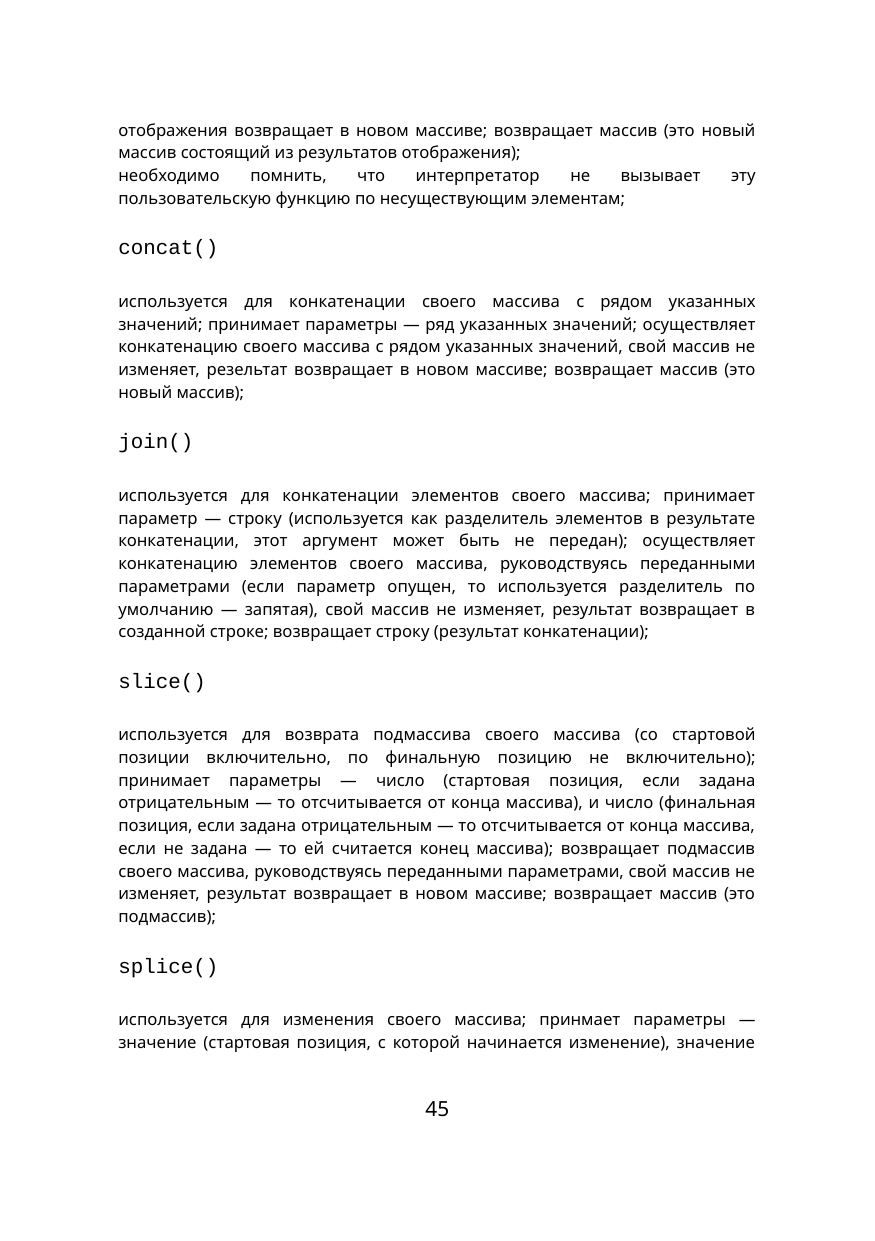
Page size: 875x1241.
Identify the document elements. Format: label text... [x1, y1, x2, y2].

text slice() [118, 671, 756, 694]
text необходимо помнить, что интерпретатор не вызывает эту пользовательскую функцию по несуществующим элементам; [118, 163, 756, 209]
text concat() [118, 237, 756, 261]
text используется для конкатенации своего массива с рядом указанных значений; принимает параметры — ряд указанных значений; осуществляет конкатенацию своего массива с рядом указанных значений, свой массив не изменяет, резельтат возвращает в новом массиве; возвращает массив (это новый массив); [118, 289, 756, 403]
text splice() [118, 956, 756, 979]
text join() [118, 431, 756, 455]
text используется для конкатенации элементов своего массива; принимает параметр — строку (используется как разделитель элементов в результате конкатенации, этот аргумент может быть не передан); осуществляет конкатенацию элементов своего массива, руководствуясь переданными параметрами (если параметр опущен, то используется разделитель по умолчанию — запятая), свой массив не изменяет, результат возвращает в созданной строке; возвращает строку (результат конкатенации); [118, 483, 756, 642]
text используется для изменения своего массива; принмает параметры — значение (стартовая позиция, с которой начинается изменение), значение [118, 1008, 756, 1053]
text отображения возвращает в новом массиве; возвращает массив (это новый массив состоящий из результатов отображения); [118, 118, 756, 163]
text используется для возврата подмассива своего массива (со стартовой позиции включительно, по финальную позицию не включительно); принимает параметры — число (стартовая позиция, если задана отрицательным — то отсчитывается от конца массива), и число (финальная позиция, если задана отрицательным — то отсчитывается от конца массива, если не задана — то ей считается конец массива); возвращает подмассив своего массива, руководствуясь переданными параметрами, свой массив не изменяет, результат возвращает в новом массиве; возвращает массив (это подмассив); [118, 723, 756, 927]
